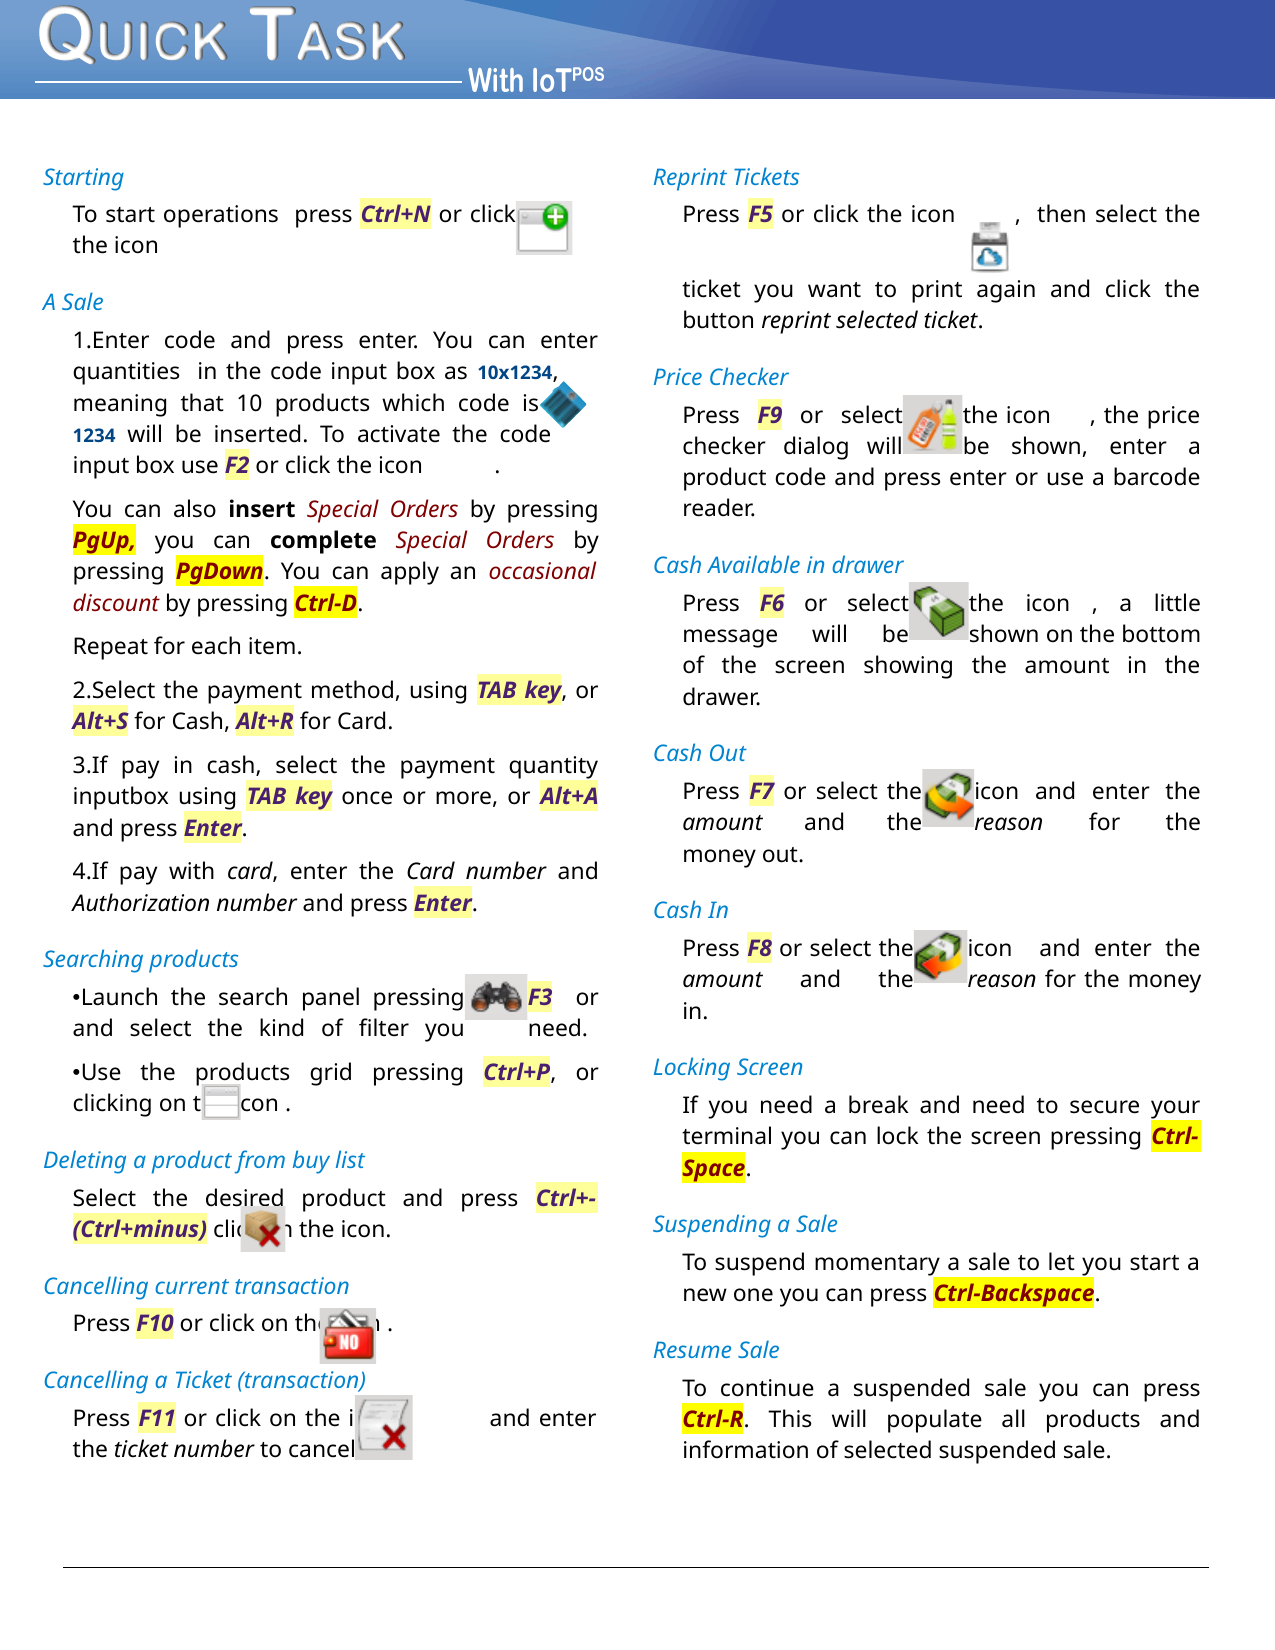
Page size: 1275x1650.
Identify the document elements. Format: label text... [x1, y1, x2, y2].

text Cancelling current transaction [43, 1270, 628, 1301]
text Press F5 or click the icon , then select the ticket you want to print again and click the button reprint selected ticket. [682, 198, 1201, 335]
text Searching products [43, 943, 628, 974]
text Press F11 or click on the icon and enter the ticket number to cancel. [72, 1402, 598, 1464]
text To suspend momentary a sale to let you start a new one you can press Ctrl-Backspace. [682, 1246, 1201, 1308]
list If pay with card, enter the Card number and Authorization number and press Enter. [72, 855, 598, 918]
list If pay in cash, select the payment quantity inputbox using TAB key once or more, or Alt+A and press Enter. [72, 749, 598, 843]
text Press F6 or select the icon , a little message will be shown on the bottom of the screen showing the amount in the drawer. [682, 587, 1201, 712]
text Cancelling a Ticket (transaction) [43, 1364, 628, 1395]
list Use the products grid pressing Ctrl+P, or clicking on the icon . [72, 1056, 598, 1118]
text If you need a break and need to secure your terminal you can lock the screen pressing Ctrl-Space. [682, 1089, 1201, 1183]
list Launch the search panel pressing F3 or and select the kind of filter you need. [72, 981, 598, 1043]
text Suspending a Sale [653, 1208, 1231, 1239]
list Select the payment method, using TAB key, or Alt+S for Cash, Alt+R for Card. [72, 674, 598, 736]
text Reprint Tickets [653, 161, 1231, 192]
text Repeat for each item. [72, 630, 598, 661]
text Resume Sale [653, 1334, 1231, 1365]
text Deleting a product from buy list [43, 1144, 628, 1175]
list Enter code and press enter. You can enter quantities in the code input box as 10x1234, meaning that 10 products which code is 1234 will be inserted. To activate the code input box use F2 or click the icon . [72, 324, 598, 480]
text Press F9 or select the icon , the price checker dialog will be shown, enter a product code and press enter or use a barcode reader. [682, 399, 1201, 524]
text To continue a suspended sale you can press Ctrl-R. This will populate all products and information of selected suspended sale. [682, 1372, 1201, 1466]
text Starting [43, 161, 628, 192]
text Select the desired product and press Ctrl+- (Ctrl+minus) click on the icon. [72, 1182, 598, 1244]
text Cash In [653, 894, 1231, 926]
text Press F7 or select the icon and enter the amount and the reason for the money out. [682, 775, 1201, 869]
text Cash Available in drawer [653, 549, 1231, 580]
text Locking Screen [653, 1051, 1231, 1083]
text You can also insert Special Orders by pressing PgUp, you can complete Special Orders by pressing PgDown. You can apply an occasional discount by pressing Ctrl-D. [72, 493, 598, 618]
text To start operations press Ctrl+N or click the icon [72, 198, 598, 261]
text Press F8 or select the icon and enter the amount and the reason for the money in. [682, 932, 1201, 1026]
text Cash Out [653, 737, 1231, 769]
text A Sale [43, 286, 628, 317]
text Press F10 or click on the icon . [72, 1307, 598, 1339]
text Price Checker [653, 361, 1231, 392]
